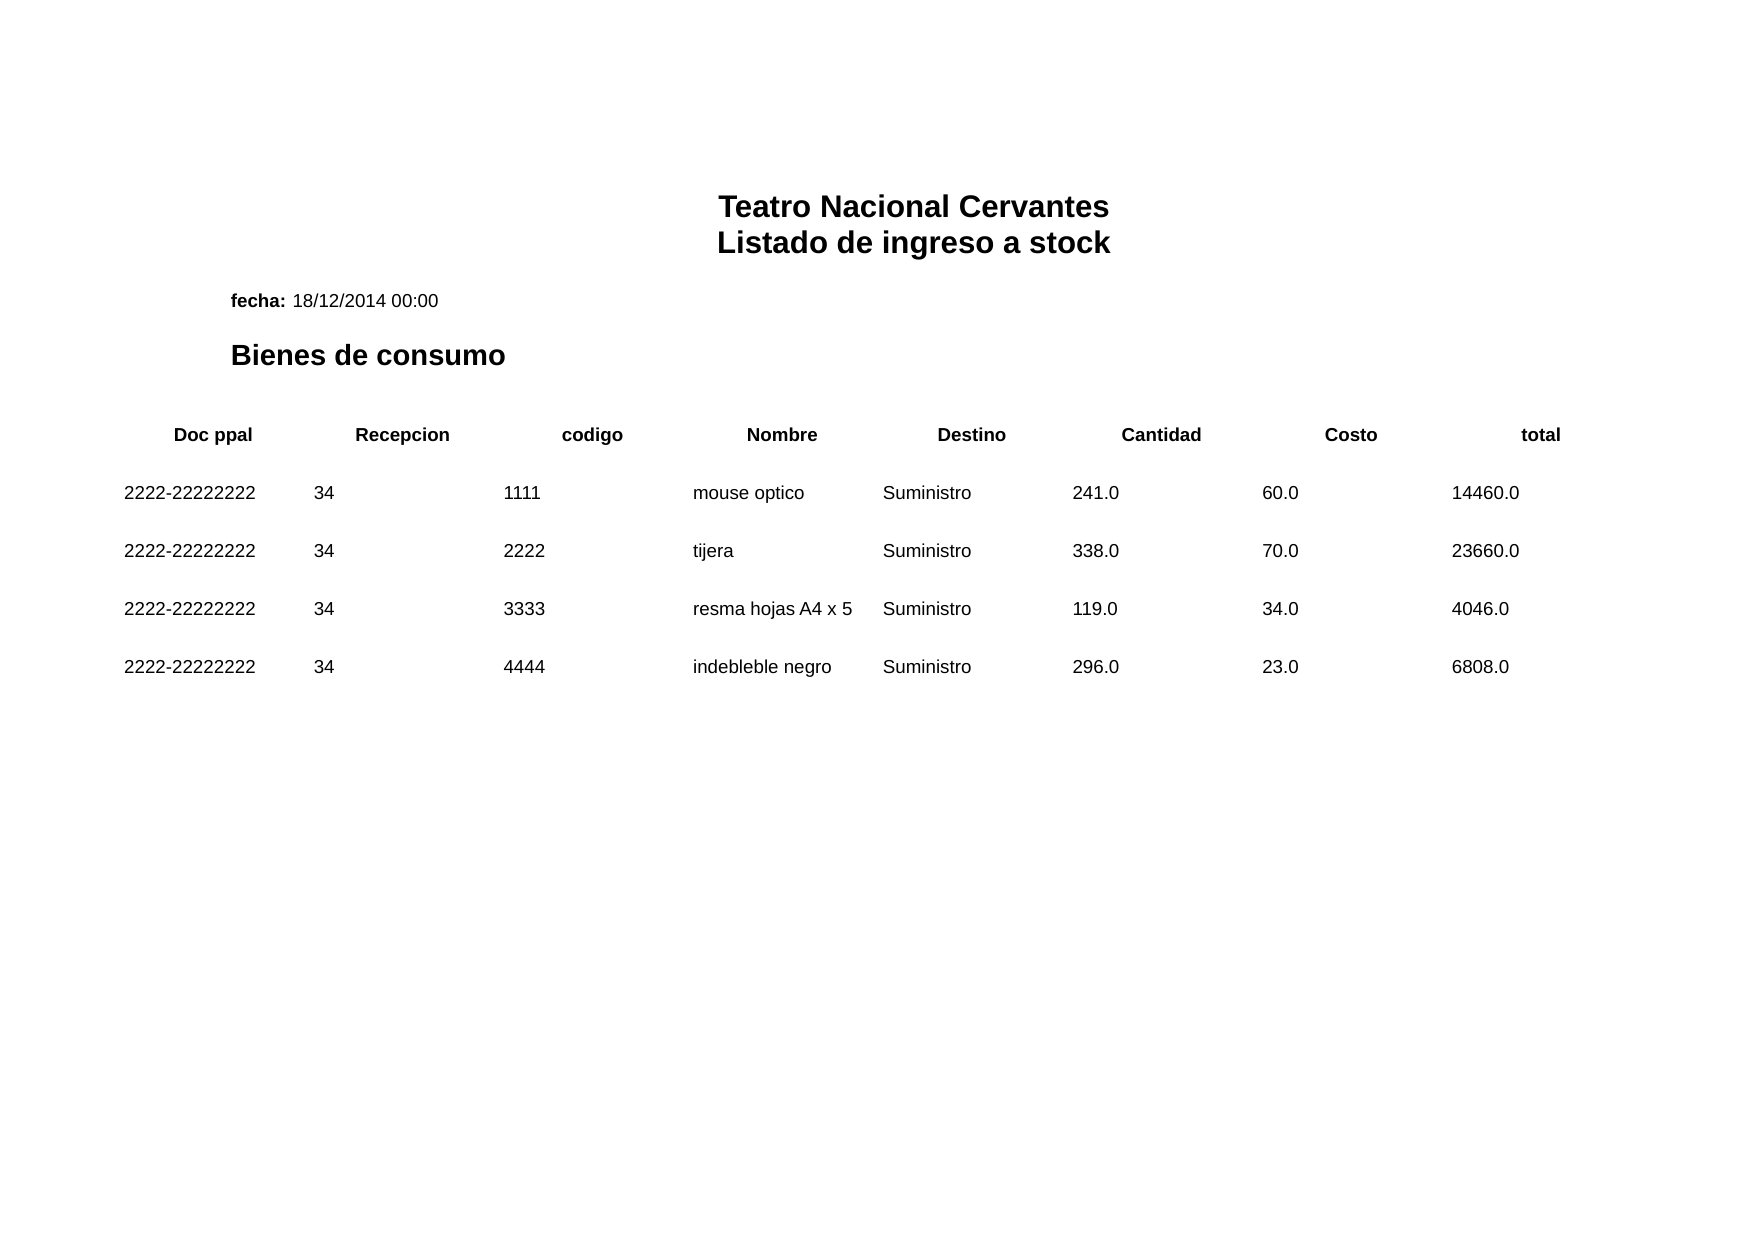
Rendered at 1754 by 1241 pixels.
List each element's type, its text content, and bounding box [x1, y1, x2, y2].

text Listado de ingreso a stock [118, 224, 1636, 260]
table_header codigo [498, 393, 687, 451]
table_cell 70.0 [1256, 509, 1446, 567]
table_cell 2222-22222222 [118, 567, 308, 625]
table_cell 2222 [498, 509, 687, 567]
table_header Recepcion [308, 393, 497, 451]
table_cell mouse optico [687, 451, 877, 509]
table_header Nombre [687, 393, 877, 451]
text fecha: 18/12/2014 00:00 [118, 284, 1636, 313]
table_cell 4444 [498, 625, 687, 683]
table_cell 34 [308, 509, 497, 567]
table_header total [1446, 393, 1636, 451]
table_header Cantidad [1067, 393, 1256, 451]
table_cell 60.0 [1256, 451, 1446, 509]
table_cell Suministro [877, 625, 1067, 683]
table_cell 3333 [498, 567, 687, 625]
table_cell 34 [308, 625, 497, 683]
table_cell 14460.0 [1446, 451, 1636, 509]
table_cell Suministro [877, 509, 1067, 567]
table_cell 119.0 [1067, 567, 1256, 625]
table_cell 2222-22222222 [118, 509, 308, 567]
table_cell indebleble negro [687, 625, 877, 683]
table_cell 34.0 [1256, 567, 1446, 625]
table_cell 34 [308, 451, 497, 509]
table_cell 296.0 [1067, 625, 1256, 683]
table_cell 2222-22222222 [118, 451, 308, 509]
table_cell 34 [308, 567, 497, 625]
text Teatro Nacional Cervantes [118, 188, 1636, 224]
table_cell 241.0 [1067, 451, 1256, 509]
table_cell 1111 [498, 451, 687, 509]
table_cell 4046.0 [1446, 567, 1636, 625]
table_cell 23.0 [1256, 625, 1446, 683]
table_header Destino [877, 393, 1067, 451]
table_header Doc ppal [118, 393, 308, 451]
text Bienes de consumo [231, 338, 1636, 372]
table_cell 2222-22222222 [118, 625, 308, 683]
table_cell tijera [687, 509, 877, 567]
table_cell 23660.0 [1446, 509, 1636, 567]
table_cell 338.0 [1067, 509, 1256, 567]
table_cell Suministro [877, 451, 1067, 509]
table_cell Suministro [877, 567, 1067, 625]
table_cell resma hojas A4 x 5 [687, 567, 877, 625]
table_cell 6808.0 [1446, 625, 1636, 683]
table_header Costo [1256, 393, 1446, 451]
